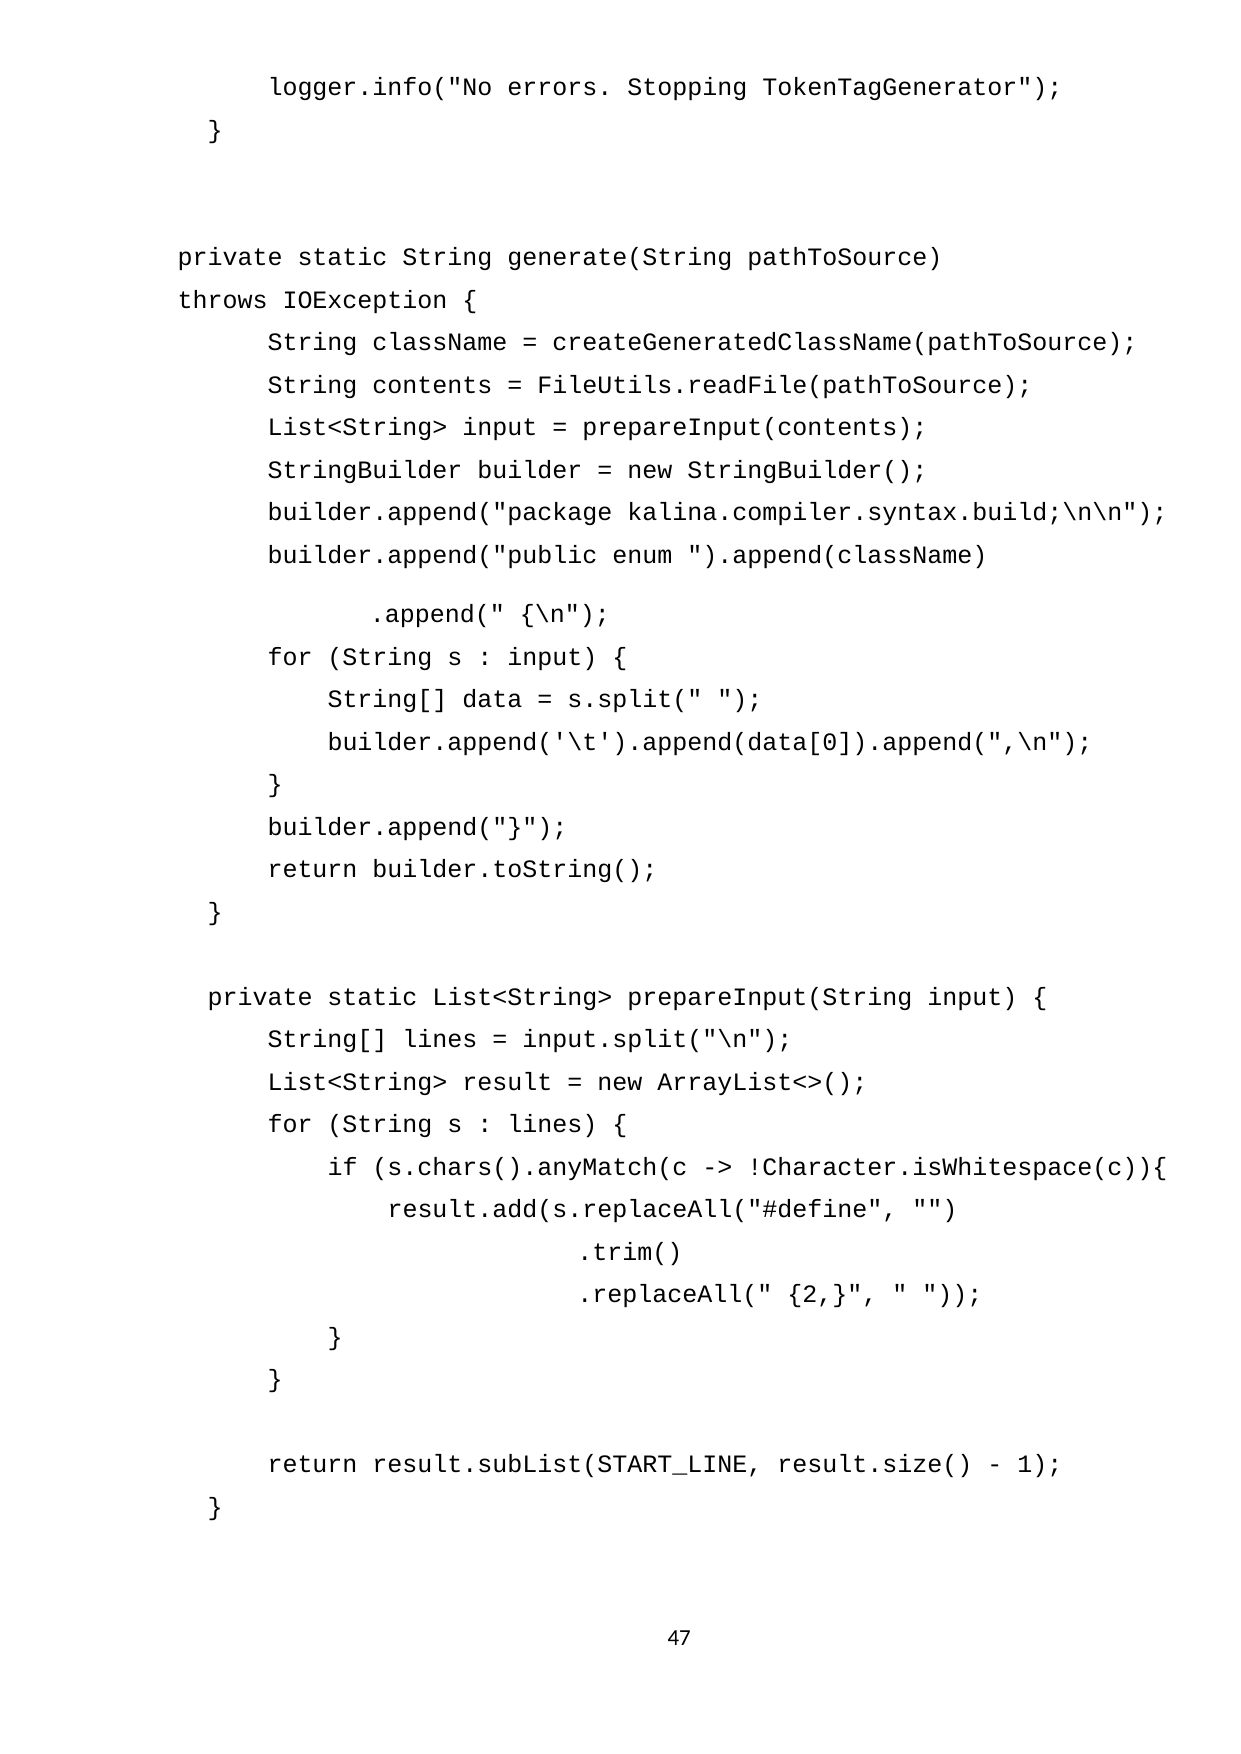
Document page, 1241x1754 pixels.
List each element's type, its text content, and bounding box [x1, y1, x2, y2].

text .append(" {\n"); for (String s : input) { String[] data = s.split(" "); builder.append('\t').append(data[0]).append(",\n"); } builder.append("}"); return builder.toString(); } private static List<String> prepareInput(String input) { String[] lines = input.split("\n"); List<String> result = new ArrayList<>(); for (String s : lines) { if (s.chars().anyMatch(c -> !Character.isWhitespace(c)){ result.add(s.replaceAll("#define", "") .trim() .replaceAll(" {2,}", " ")); } } return result.subList(START_LINE, result.size() - 1); } [177, 602, 1181, 1565]
text logger.info("No errors. Stopping TokenTagGenerator"); } private static String generate(String pathToSource) throws IOException { String className = createGeneratedClassName(pathToSource); String contents = FileUtils.readFile(pathToSource); List<String> input = prepareInput(contents); StringBuilder builder = new StringBuilder(); builder.append("package kalina.compiler.syntax.build;\n\n"); builder.append("public enum ").append(className) [177, 75, 1181, 571]
